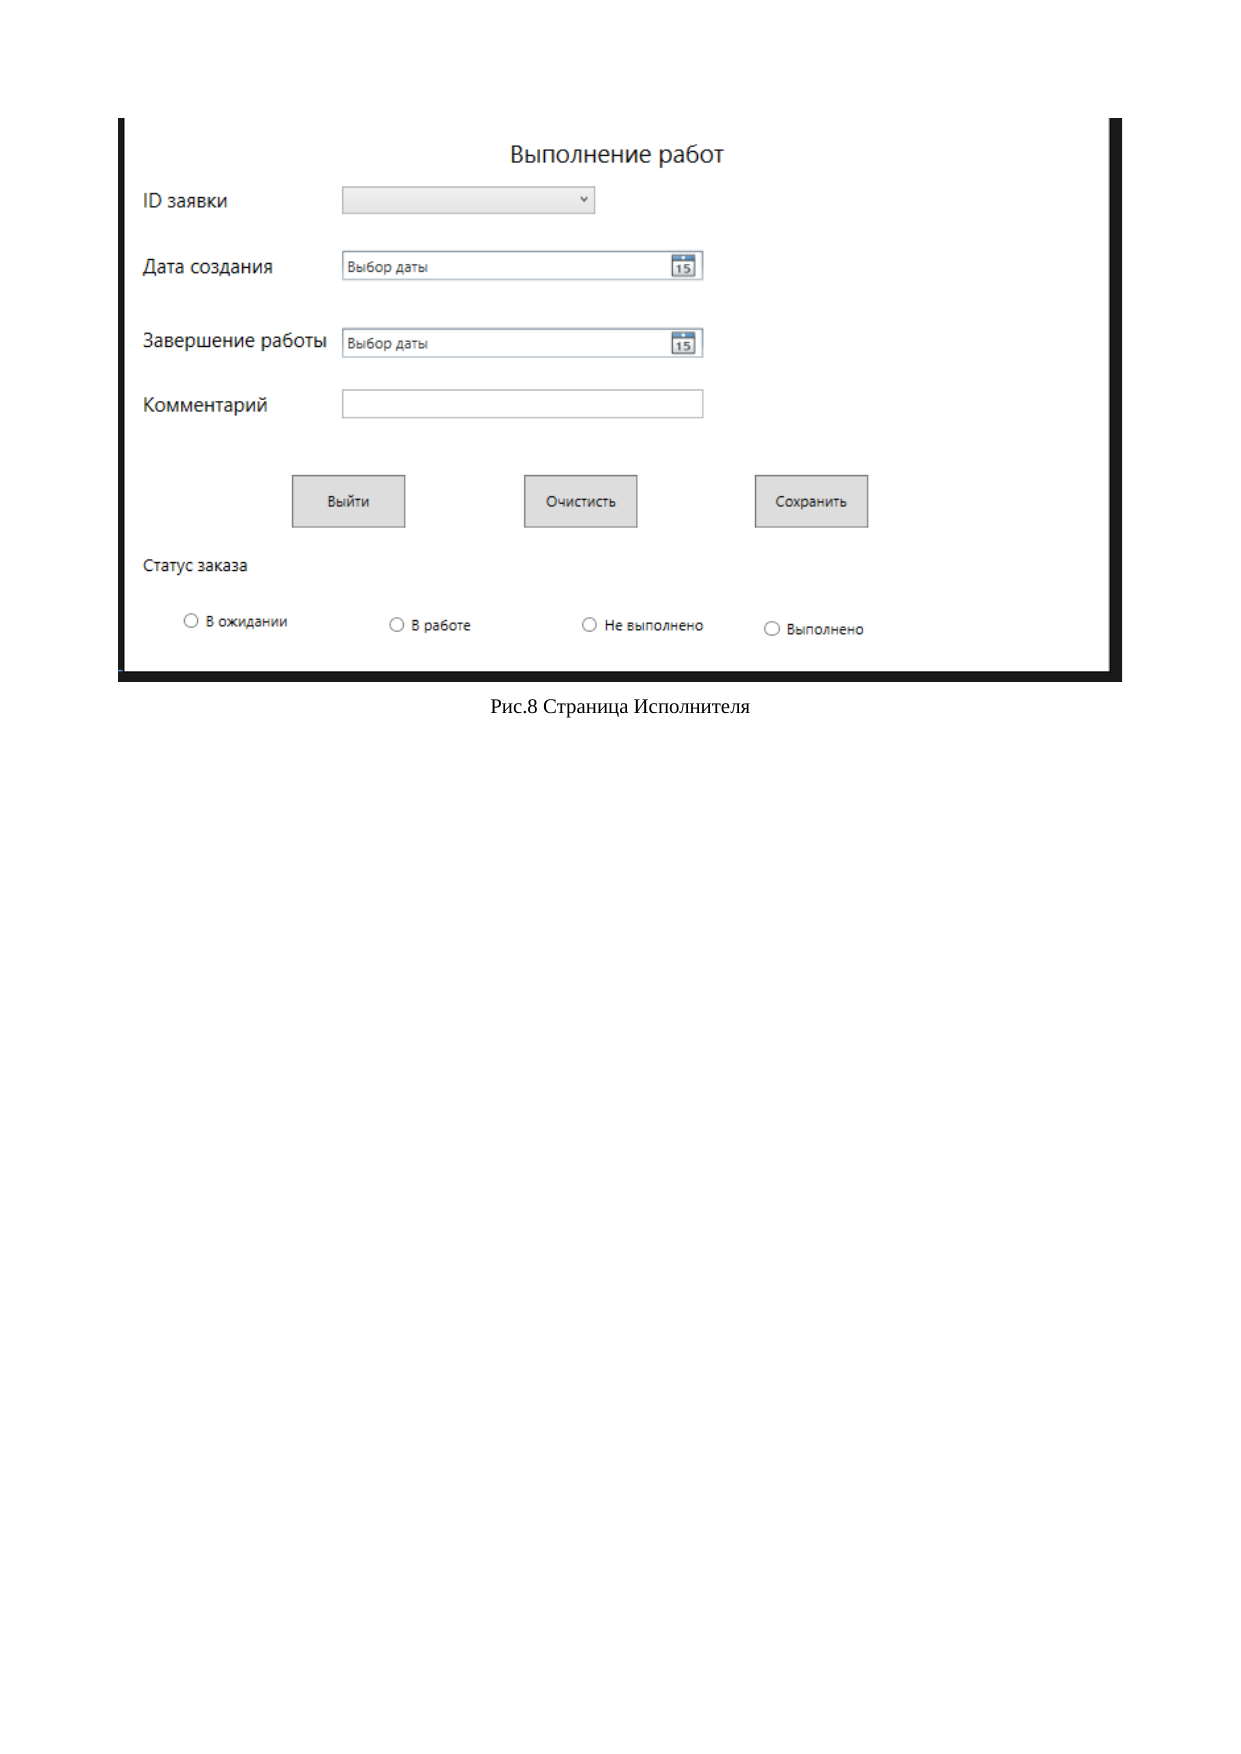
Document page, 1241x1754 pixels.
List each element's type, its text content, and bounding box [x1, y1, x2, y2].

text Рис.8 Страница Исполнителя [118, 682, 1122, 718]
picture [118, 118, 1123, 682]
